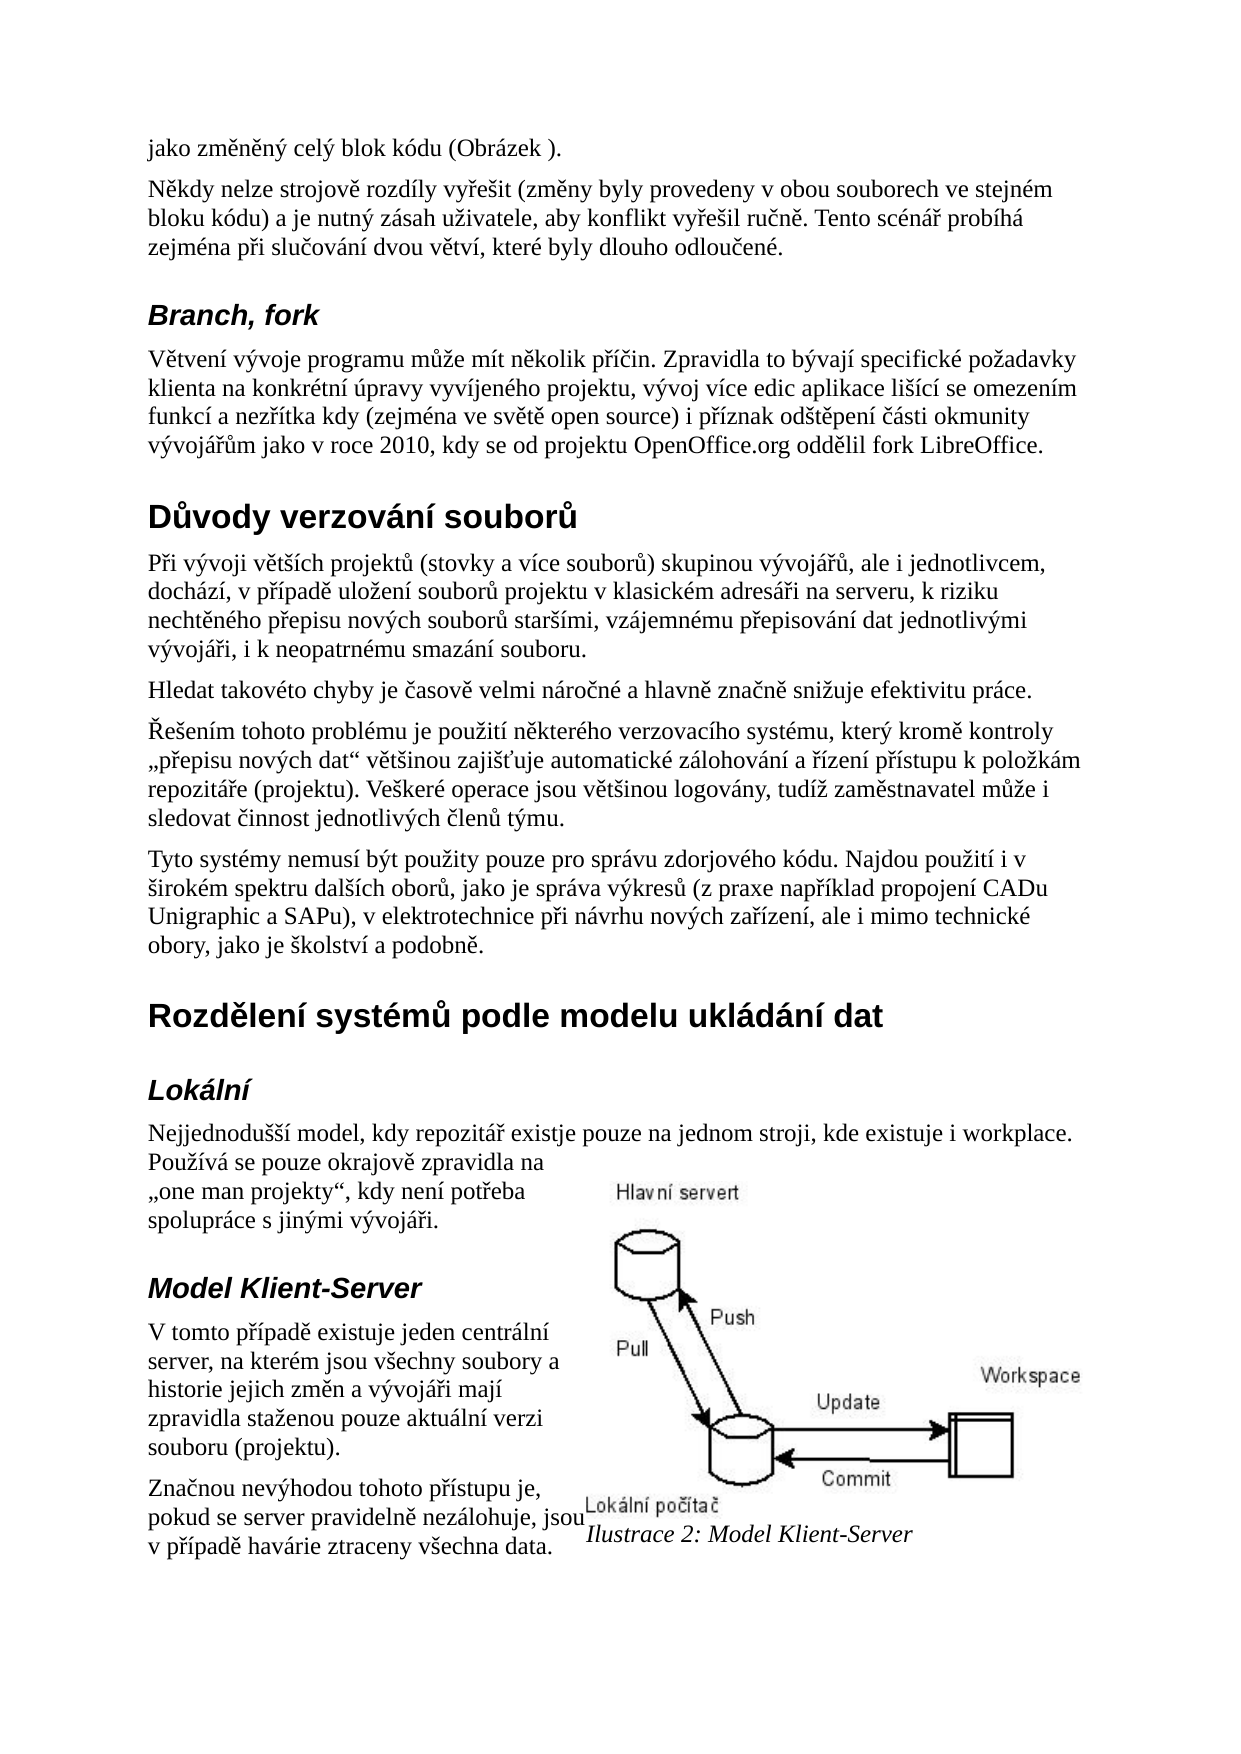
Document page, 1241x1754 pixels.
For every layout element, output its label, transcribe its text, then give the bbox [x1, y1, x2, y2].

subtitle Lokální [148, 1072, 1093, 1106]
text Nejjednodušší model, kdy repozitář existje pouze na jednom stroji, kde existuje i workplace. Používá se pouze okrajově zpravidla na „one man projekty“, kdy není potřeba spolupráce s jinými vývojáři. [148, 1118, 1093, 1233]
text jako změněný celý blok kódu (Obrázek ). [148, 133, 1093, 162]
subtitle Rozdělení systémů podle modelu ukládání dat [148, 996, 1093, 1035]
text Značnou nevýhodou tohoto přístupu je, pokud se server pravidelně nezálohuje, jsou v případě havárie ztraceny všechna data. [148, 1473, 1093, 1559]
picture [586, 1181, 1083, 1519]
subtitle Důvody verzování souborů [148, 496, 1093, 535]
text Tyto systémy nemusí být použity pouze pro správu zdorjového kódu. Najdou použití i v širokém spektru dalších oborů, jako je správa výkresů (z praxe například propojení CADu Unigraphic a SAPu), v elektrotechnice při návrhu nových zařízení, ale i mimo technické obory, jako je školství a podobně. [148, 844, 1093, 959]
text Ilustrace 2: Model Klient-Server [586, 1519, 1083, 1547]
text Větvení vývoje programu může mít několik příčin. Zpravidla to bývají specifické požadavky klienta na konkrétní úpravy vyvíjeného projektu, vývoj více edic aplikace lišící se omezením funkcí a nezřítka kdy (zejména ve světě open source) i příznak odštěpení části okmunity vývojářům jako v roce 2010, kdy se od projektu OpenOffice.org oddělil fork LibreOffice. [148, 344, 1093, 459]
text Při vývoji větších projektů (stovky a více souborů) skupinou vývojářů, ale i jednotlivcem, dochází, v případě uložení souborů projektu v klasickém adresáři na serveru, k riziku nechtěného přepisu nových souborů staršími, vzájemnému přepisování dat jednotlivými vývojáři, i k neopatrnému smazání souboru. [148, 548, 1093, 663]
text Řešením tohoto problému je použití některého verzovacího systému, který kromě kontroly „přepisu nových dat“ většinou zajišťuje automatické zálohování a řízení přístupu k položkám repozitáře (projektu). Veškeré operace jsou většinou logovány, tudíž zaměstnavatel může i sledovat činnost jednotlivých členů týmu. [148, 716, 1093, 831]
text Někdy nelze strojově rozdíly vyřešit (změny byly provedeny v obou souborech ve stejném bloku kódu) a je nutný zásah uživatele, aby konflikt vyřešil ručně. Tento scénář probíhá zejména při slučování dvou větví, které byly dlouho odloučené. [148, 174, 1093, 260]
text Hledat takovéto chyby je časově velmi náročné a hlavně značně snižuje efektivitu práce. [148, 675, 1093, 704]
subtitle Branch, fork [148, 298, 1093, 331]
text V tomto případě existuje jeden centrální server, na kterém jsou všechny soubory a historie jejich změn a vývojáři mají zpravidla staženou pouze aktuální verzi souboru (projektu). [148, 1317, 586, 1461]
subtitle Model Klient-Server [148, 1271, 586, 1304]
